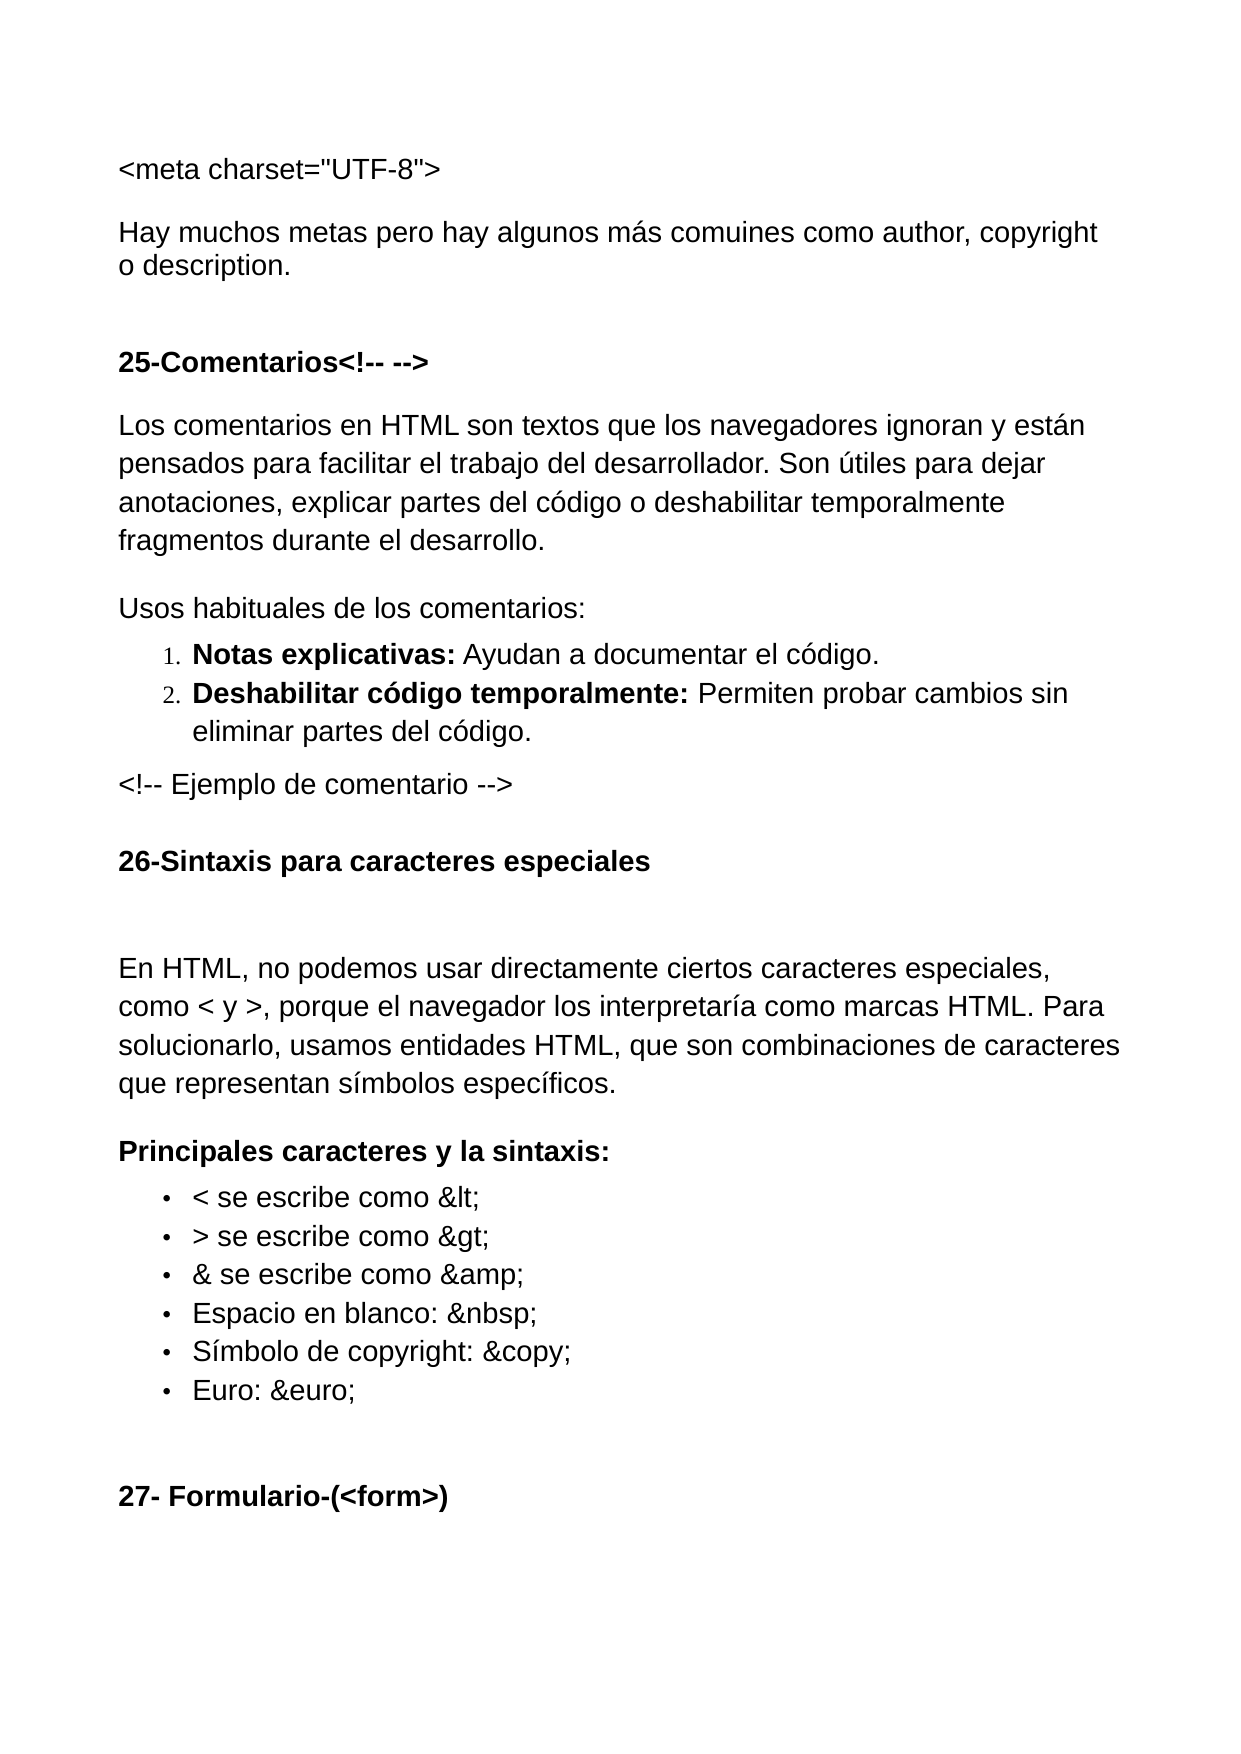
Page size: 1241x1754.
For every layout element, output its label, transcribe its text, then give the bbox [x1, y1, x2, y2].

text <!-- Ejemplo de comentario --> 26-Sintaxis para caracteres especiales [118, 767, 1122, 878]
text 27- Formulario-(<form>) [118, 1479, 1122, 1551]
list Notas explicativas: Ayudan a documentar el código. [162, 637, 1122, 671]
text 25-Comentarios<!-- --> [118, 311, 1122, 378]
list & se escribe como &amp; [162, 1257, 1122, 1291]
subtitle Usos habituales de los comentarios: [118, 591, 1122, 625]
subtitle Principales caracteres y la sintaxis: [118, 1134, 1122, 1168]
text En HTML, no podemos usar directamente ciertos caracteres especiales, como < y >, porque el navegador los interpretaría como marcas HTML. Para solucionarlo, usamos entidades HTML, que son combinaciones de caracteres que representan símbolos específicos. [118, 951, 1122, 1100]
list Símbolo de copyright: &copy; [162, 1334, 1122, 1368]
list Deshabilitar código temporalmente: Permiten probar cambios sin eliminar partes del código. [162, 676, 1122, 748]
list Espacio en blanco: &nbsp; [162, 1296, 1122, 1329]
text <meta charset="UTF-8"> [118, 152, 1122, 185]
list Euro: &euro; [162, 1373, 1122, 1406]
list > se escribe como &gt; [162, 1219, 1122, 1252]
text Hay muchos metas pero hay algunos más comuines como author, copyright o description. [118, 215, 1122, 282]
list < se escribe como &lt; [162, 1180, 1122, 1214]
text Los comentarios en HTML son textos que los navegadores ignoran y están pensados para facilitar el trabajo del desarrollador. Son útiles para dejar anotaciones, explicar partes del código o deshabilitar temporalmente fragmentos durante el desarrollo. [118, 408, 1122, 557]
